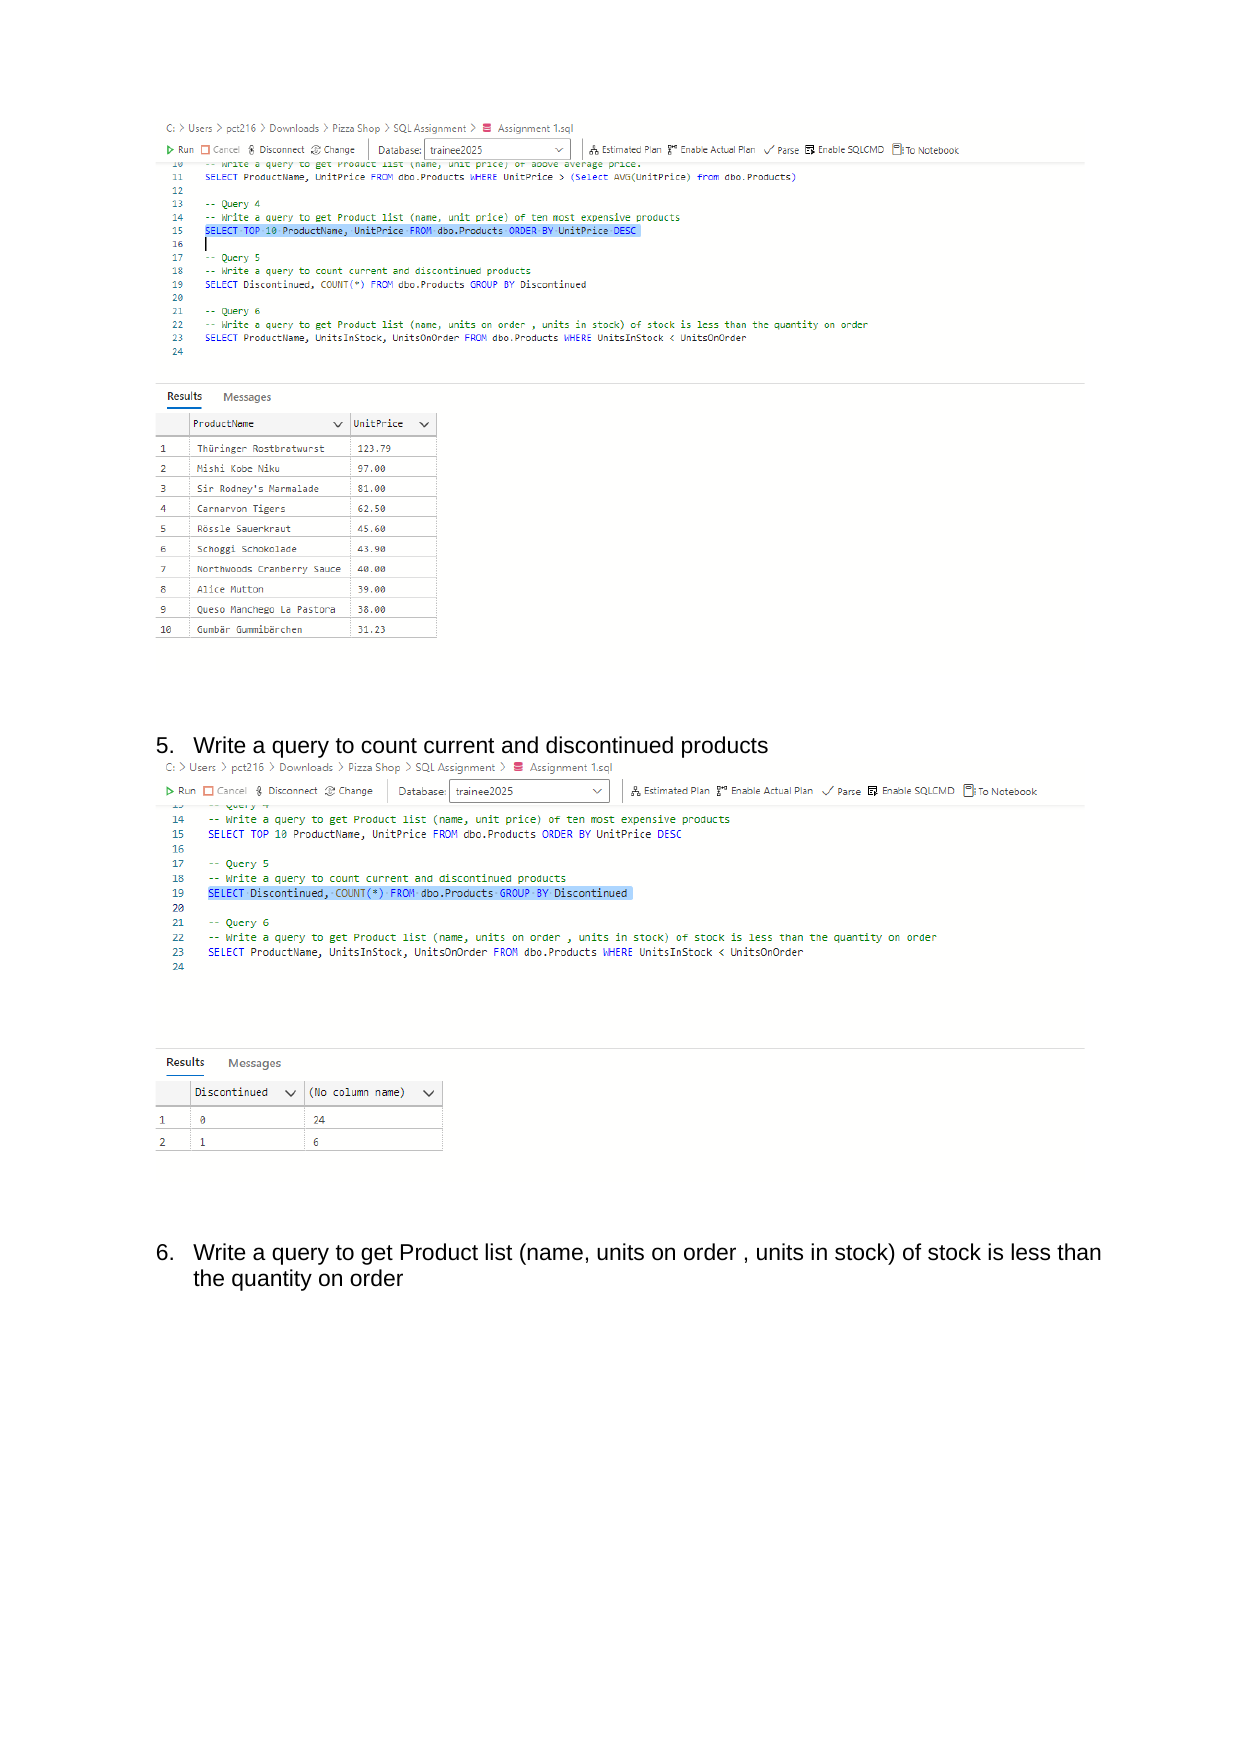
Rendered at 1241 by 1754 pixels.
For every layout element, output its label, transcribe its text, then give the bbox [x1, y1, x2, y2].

picture [155, 118, 1085, 675]
list Write a query to get Product list (name, units on order , units in stock) of stock is less than the quantity on order [156, 1239, 1122, 1292]
picture [155, 758, 1085, 1182]
list Write a query to count current and discontinued products [156, 732, 1122, 758]
